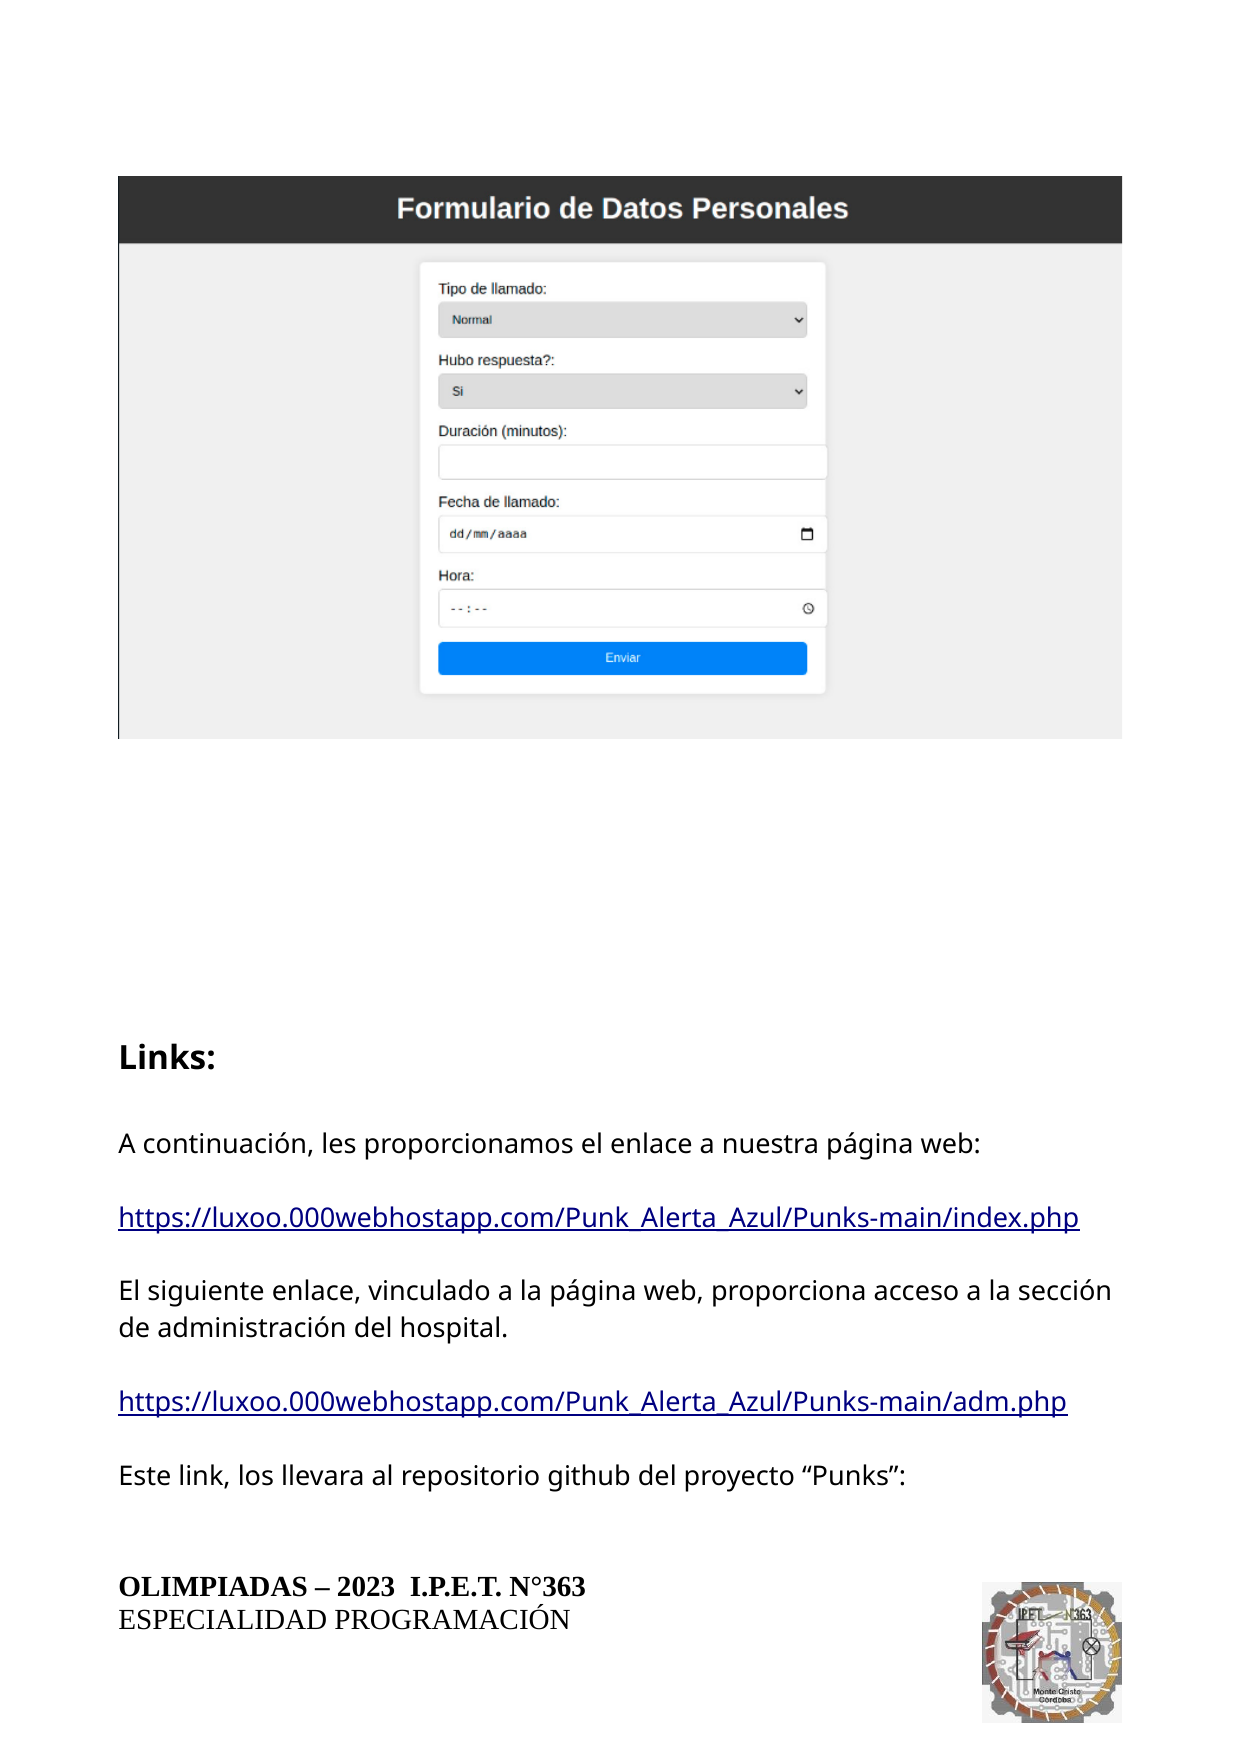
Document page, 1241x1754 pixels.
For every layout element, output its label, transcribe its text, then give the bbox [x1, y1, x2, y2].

picture [982, 1582, 1122, 1723]
text Este link, los llevara al repositorio github del proyecto “Punks”: [118, 1456, 1122, 1493]
text https://luxoo.000webhostapp.com/Punk_Alerta_Azul/Punks-main/index.php [118, 1198, 1122, 1235]
picture [118, 176, 1123, 739]
text El siguiente enlace, vinculado a la página web, proporciona acceso a la sección de administración del hospital. [118, 1272, 1122, 1346]
text A continuación, les proporcionamos el enlace a nuestra página web: [118, 1124, 1122, 1161]
text Links: [118, 1033, 1122, 1079]
text https://luxoo.000webhostapp.com/Punk_Alerta_Azul/Punks-main/adm.php [118, 1382, 1122, 1419]
